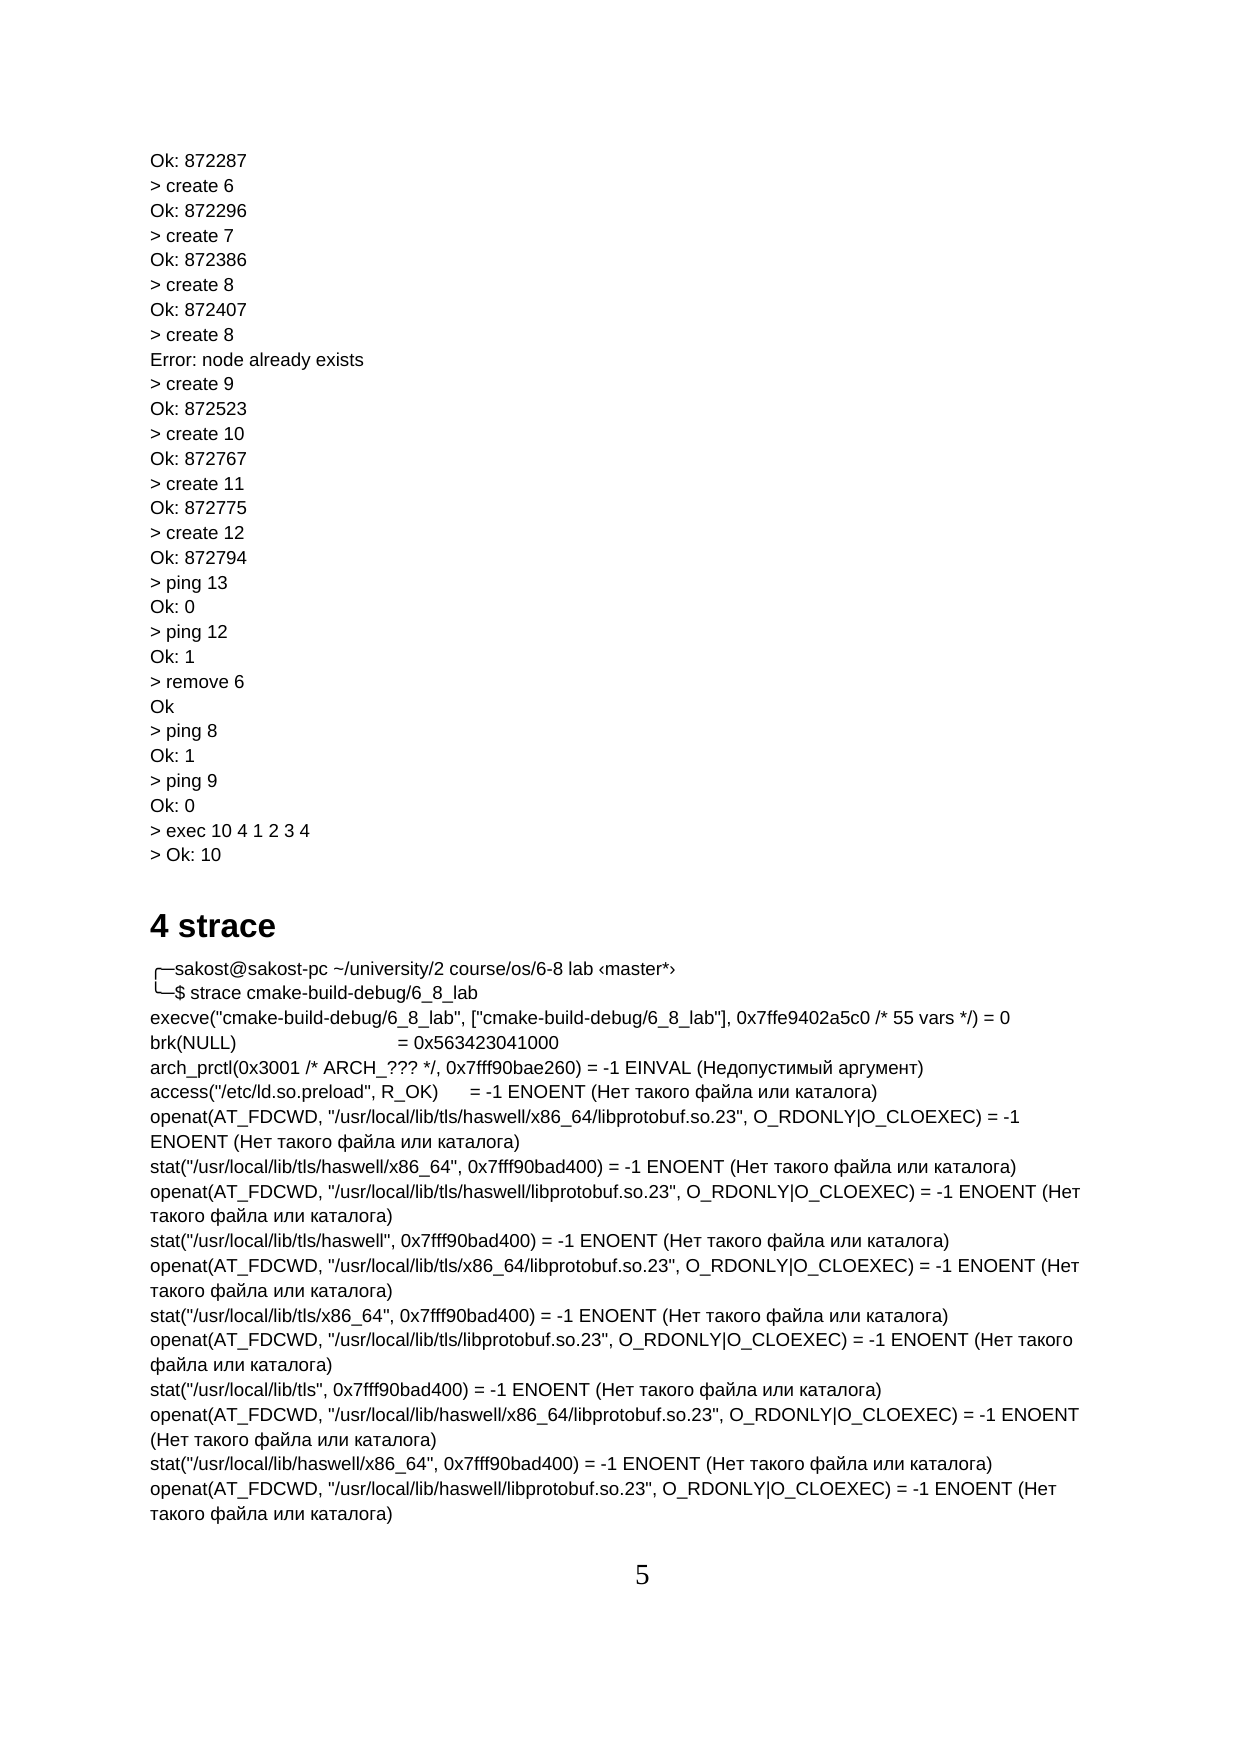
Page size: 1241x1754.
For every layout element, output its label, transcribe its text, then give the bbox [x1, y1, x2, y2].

text > ping 8 [150, 720, 1091, 742]
text > ping 12 [150, 621, 1091, 643]
text execve("cmake-build-debug/6_8_lab", ["cmake-build-debug/6_8_lab"], 0x7ffe9402a5c0 /* 55 vars */) = 0 [150, 1007, 1091, 1028]
text > exec 10 4 1 2 3 4 [150, 819, 1091, 841]
text > create 10 [150, 423, 1091, 444]
text > create 8 [150, 274, 1091, 296]
text stat("/usr/local/lib/tls/haswell", 0x7fff90bad400) = -1 ENOENT (Нет такого файла или каталога) [150, 1230, 1091, 1252]
text Ok: 872523 [150, 398, 1091, 419]
text > create 11 [150, 472, 1091, 494]
text openat(AT_FDCWD, "/usr/local/lib/haswell/libprotobuf.so.23", O_RDONLY|O_CLOEXEC) = -1 ENOENT (Нет такого файла или каталога) [150, 1478, 1091, 1524]
text stat("/usr/local/lib/tls/haswell/x86_64", 0x7fff90bad400) = -1 ENOENT (Нет такого файла или каталога) [150, 1156, 1091, 1177]
text > create 12 [150, 522, 1091, 543]
text > create 9 [150, 373, 1091, 395]
text openat(AT_FDCWD, "/usr/local/lib/tls/x86_64/libprotobuf.so.23", O_RDONLY|O_CLOEXEC) = -1 ENOENT (Нет такого файла или каталога) [150, 1255, 1091, 1301]
text ╰─$ strace cmake-build-debug/6_8_lab [150, 982, 1091, 1004]
text > create 7 [150, 224, 1091, 246]
text > remove 6 [150, 671, 1091, 692]
text > ping 13 [150, 571, 1091, 593]
text Ok: 1 [150, 745, 1091, 767]
text Ok: 0 [150, 596, 1091, 618]
text stat("/usr/local/lib/tls/x86_64", 0x7fff90bad400) = -1 ENOENT (Нет такого файла или каталога) [150, 1304, 1091, 1326]
text brk(NULL) = 0x563423041000 [150, 1032, 1091, 1053]
text Ok: 872794 [150, 547, 1091, 568]
subtitle 4 strace [150, 906, 1091, 945]
text > ping 9 [150, 770, 1091, 791]
text Error: node already exists [150, 348, 1091, 370]
text Ok: 872287 [150, 150, 1091, 172]
text > create 8 [150, 323, 1091, 345]
text Ok: 872386 [150, 249, 1091, 271]
text Ok: 872407 [150, 299, 1091, 320]
text stat("/usr/local/lib/tls", 0x7fff90bad400) = -1 ENOENT (Нет такого файла или каталога) [150, 1379, 1091, 1400]
text openat(AT_FDCWD, "/usr/local/lib/tls/libprotobuf.so.23", O_RDONLY|O_CLOEXEC) = -1 ENOENT (Нет такого файла или каталога) [150, 1329, 1091, 1376]
text Ok: 872775 [150, 497, 1091, 519]
text ╭─sakost@sakost-pc ~/university/2 course/os/6-8 lab ‹master*› [150, 957, 1091, 979]
text access("/etc/ld.so.preload", R_OK) = -1 ENOENT (Нет такого файла или каталога) [150, 1081, 1091, 1103]
text Ok: 0 [150, 794, 1091, 816]
text openat(AT_FDCWD, "/usr/local/lib/haswell/x86_64/libprotobuf.so.23", O_RDONLY|O_CLOEXEC) = -1 ENOENT (Нет такого файла или каталога) [150, 1404, 1091, 1450]
text Ok: 872296 [150, 199, 1091, 221]
text openat(AT_FDCWD, "/usr/local/lib/tls/haswell/x86_64/libprotobuf.so.23", O_RDONLY|O_CLOEXEC) = -1 ENOENT (Нет такого файла или каталога) [150, 1106, 1091, 1152]
text Ok: 1 [150, 646, 1091, 667]
text > Ok: 10 [150, 844, 1091, 866]
text Ok: 872767 [150, 447, 1091, 469]
text > create 6 [150, 175, 1091, 196]
text stat("/usr/local/lib/haswell/x86_64", 0x7fff90bad400) = -1 ENOENT (Нет такого файла или каталога) [150, 1453, 1091, 1475]
text Ok [150, 695, 1091, 717]
text arch_prctl(0x3001 /* ARCH_??? */, 0x7fff90bae260) = -1 EINVAL (Недопустимый аргумент) [150, 1057, 1091, 1078]
text openat(AT_FDCWD, "/usr/local/lib/tls/haswell/libprotobuf.so.23", O_RDONLY|O_CLOEXEC) = -1 ENOENT (Нет такого файла или каталога) [150, 1181, 1091, 1227]
